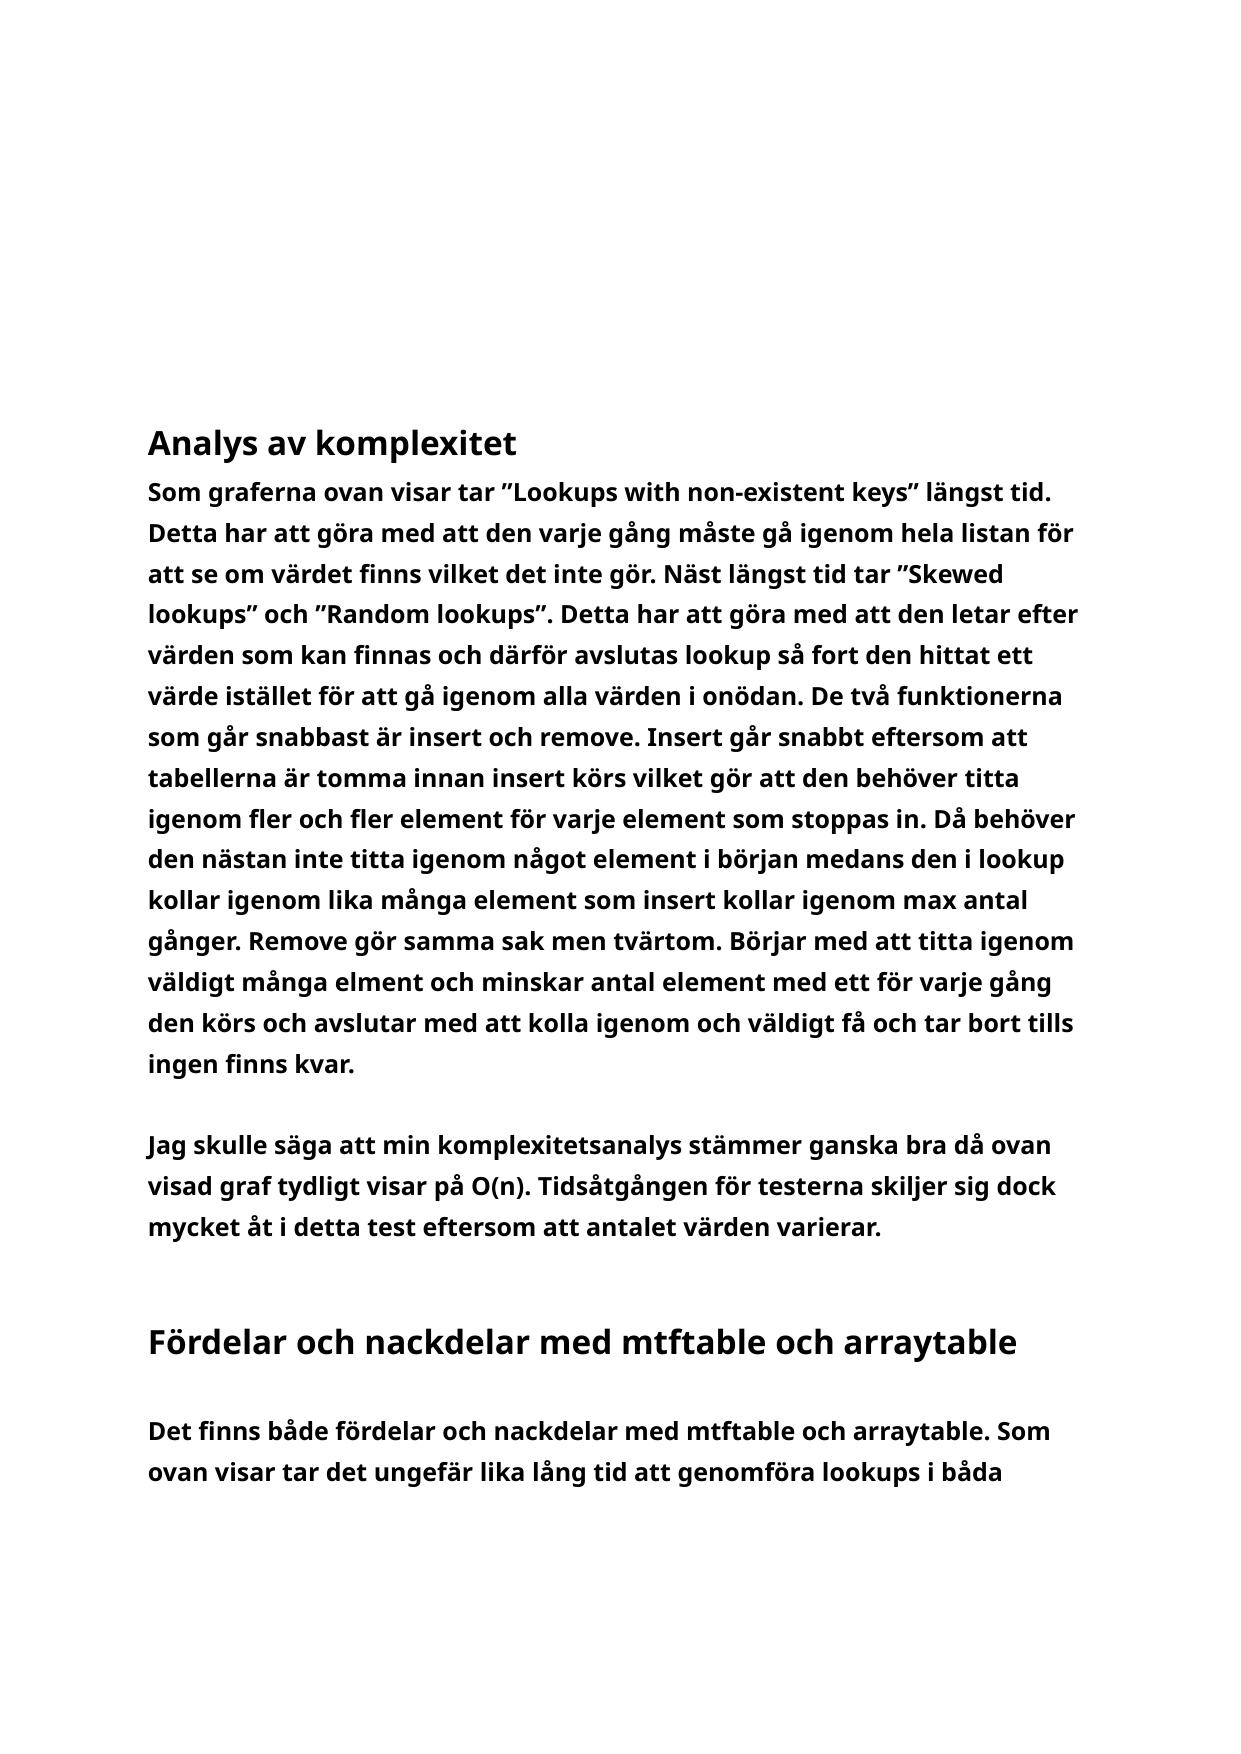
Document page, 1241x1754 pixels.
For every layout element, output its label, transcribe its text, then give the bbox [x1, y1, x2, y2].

text Analys av komplexitet [148, 420, 1093, 466]
text Det finns både fördelar och nackdelar med mtftable och arraytable. Som ovan visar tar det ungefär lika lång tid att genomföra lookups i båda [148, 1414, 1093, 1489]
text Som graferna ovan visar tar ”Lookups with non-existent keys” längst tid. Detta har att göra med att den varje gång måste gå igenom hela listan för att se om värdet finns vilket det inte gör. Näst längst tid tar ”Skewed lookups” och ”Random lookups”. Detta har att göra med att den letar efter värden som kan finnas och därför avslutas lookup så fort den hittat ett värde istället för att gå igenom alla värden i onödan. De två funktionerna som går snabbast är insert och remove. Insert går snabbt eftersom att tabellerna är tomma innan insert körs vilket gör att den behöver titta igenom fler och fler element för varje element som stoppas in. Då behöver den nästan inte titta igenom något element i början medans den i lookup kollar igenom lika många element som insert kollar igenom max antal gånger. Remove gör samma sak men tvärtom. Börjar med att titta igenom väldigt många elment och minskar antal element med ett för varje gång den körs och avslutar med att kolla igenom och väldigt få och tar bort tills ingen finns kvar. [148, 474, 1093, 1080]
text Jag skulle säga att min komplexitetsanalys stämmer ganska bra då ovan visad graf tydligt visar på O(n). Tidsåtgången för testerna skiljer sig dock mycket åt i detta test eftersom att antalet värden varierar. [148, 1128, 1093, 1244]
text Fördelar och nackdelar med mtftable och arraytable [148, 1318, 1093, 1364]
